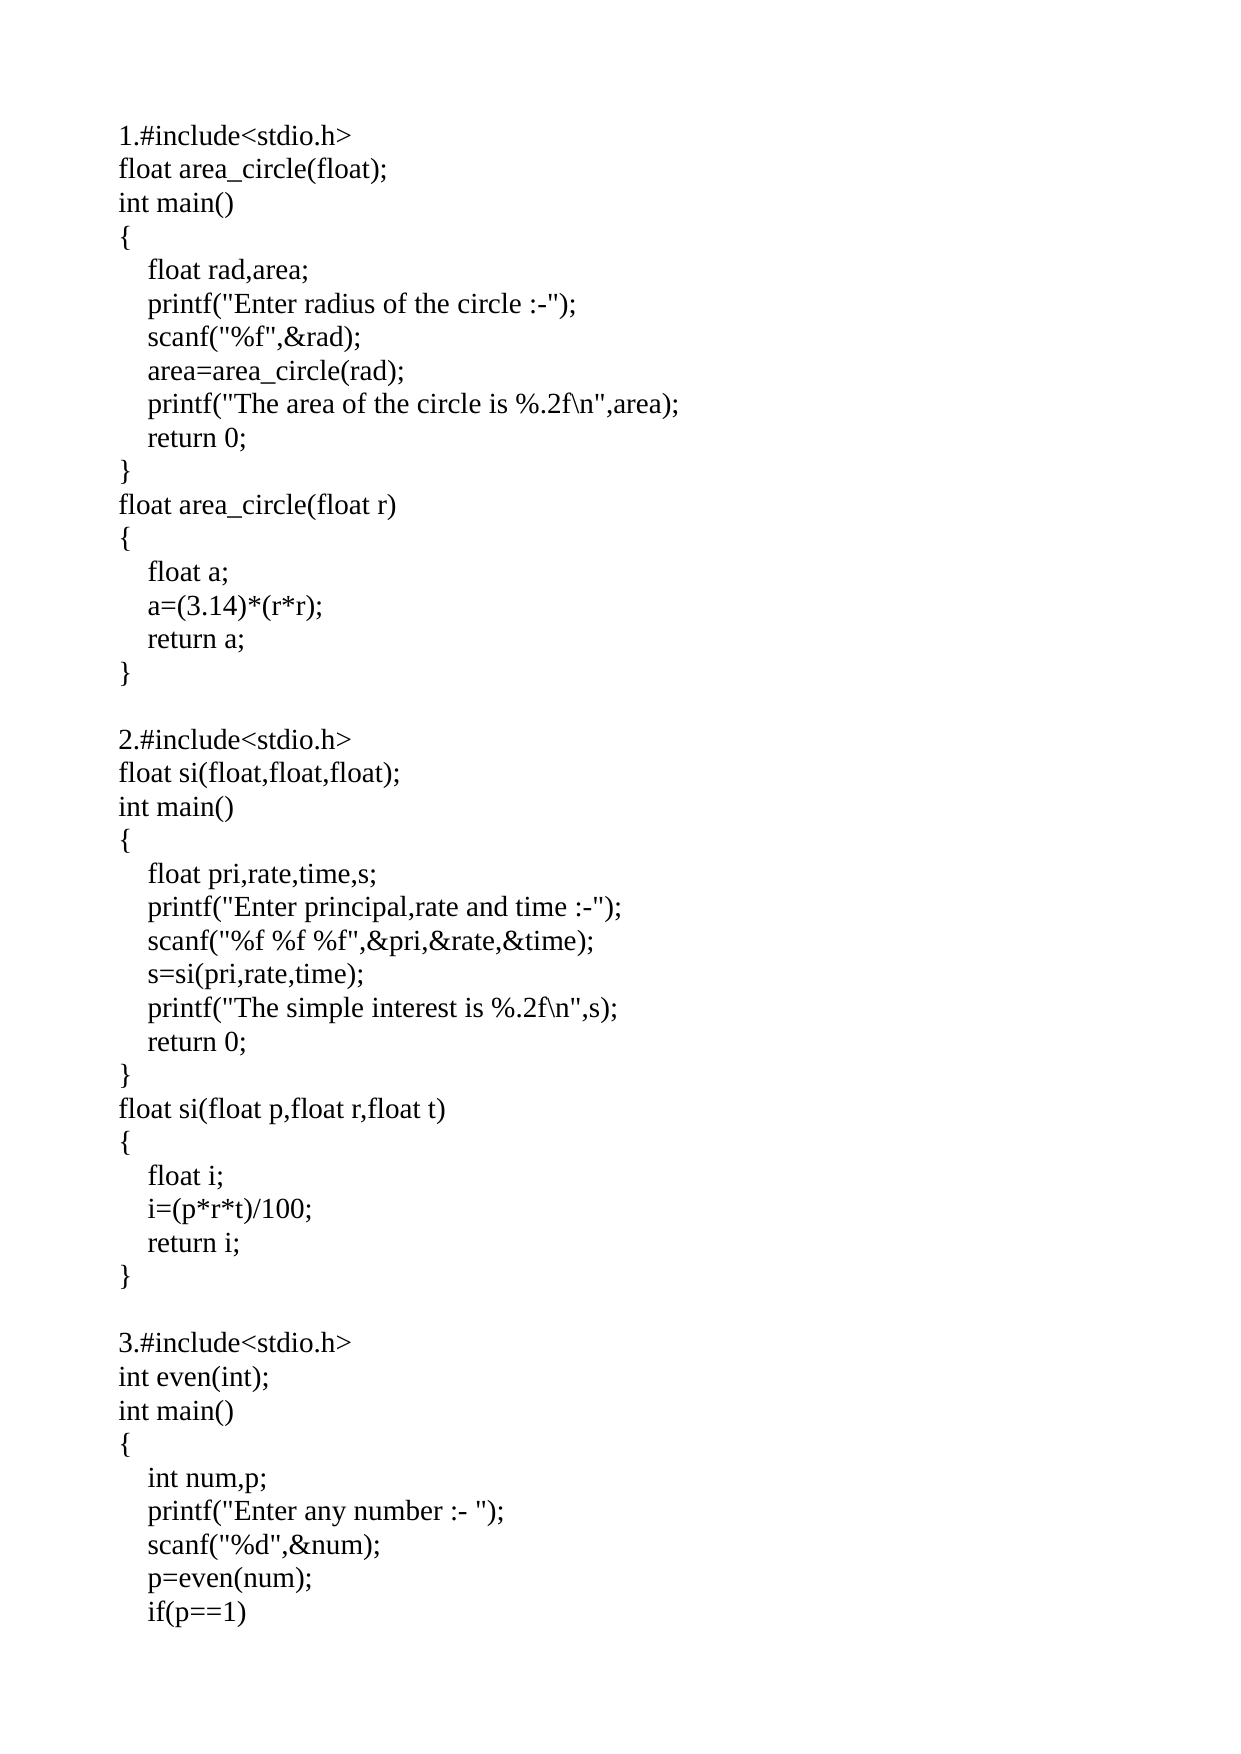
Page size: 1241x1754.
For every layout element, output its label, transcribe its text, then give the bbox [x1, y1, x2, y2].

text float pri,rate,time,s; [118, 856, 1122, 889]
text } [118, 1258, 1122, 1292]
text } [118, 453, 1122, 487]
text s=si(pri,rate,time); [118, 957, 1122, 990]
text { [118, 1124, 1122, 1158]
text return i; [118, 1225, 1122, 1258]
text p=even(num); [118, 1560, 1122, 1594]
text { [118, 219, 1122, 252]
text printf("Enter principal,rate and time :-"); [118, 889, 1122, 923]
text a=(3.14)*(r*r); [118, 588, 1122, 621]
text int main() [118, 185, 1122, 219]
text int main() [118, 789, 1122, 822]
text 3.#include<stdio.h> [118, 1326, 1122, 1359]
text scanf("%d",&num); [118, 1527, 1122, 1560]
text } [118, 1057, 1122, 1091]
text if(p==1) [118, 1594, 1122, 1627]
text float a; [118, 554, 1122, 588]
text float area_circle(float r) [118, 487, 1122, 521]
text int main() [118, 1393, 1122, 1426]
text printf("Enter radius of the circle :-"); [118, 286, 1122, 319]
text return 0; [118, 420, 1122, 453]
text float area_circle(float); [118, 152, 1122, 185]
text float si(float p,float r,float t) [118, 1091, 1122, 1124]
text i=(p*r*t)/100; [118, 1191, 1122, 1225]
text int even(int); [118, 1359, 1122, 1393]
text printf("Enter any number :- "); [118, 1493, 1122, 1527]
text 1.#include<stdio.h> [118, 118, 1122, 152]
text { [118, 822, 1122, 856]
text scanf("%f",&rad); [118, 319, 1122, 353]
text float i; [118, 1158, 1122, 1191]
text printf("The simple interest is %.2f\n",s); [118, 990, 1122, 1024]
text float si(float,float,float); [118, 755, 1122, 789]
text area=area_circle(rad); [118, 353, 1122, 386]
text return a; [118, 621, 1122, 655]
text int num,p; [118, 1460, 1122, 1493]
text } [118, 655, 1122, 688]
text float rad,area; [118, 252, 1122, 286]
text { [118, 1426, 1122, 1460]
text printf("The area of the circle is %.2f\n",area); [118, 386, 1122, 420]
text 2.#include<stdio.h> [118, 722, 1122, 755]
text scanf("%f %f %f",&pri,&rate,&time); [118, 923, 1122, 957]
text { [118, 521, 1122, 554]
text return 0; [118, 1024, 1122, 1057]
